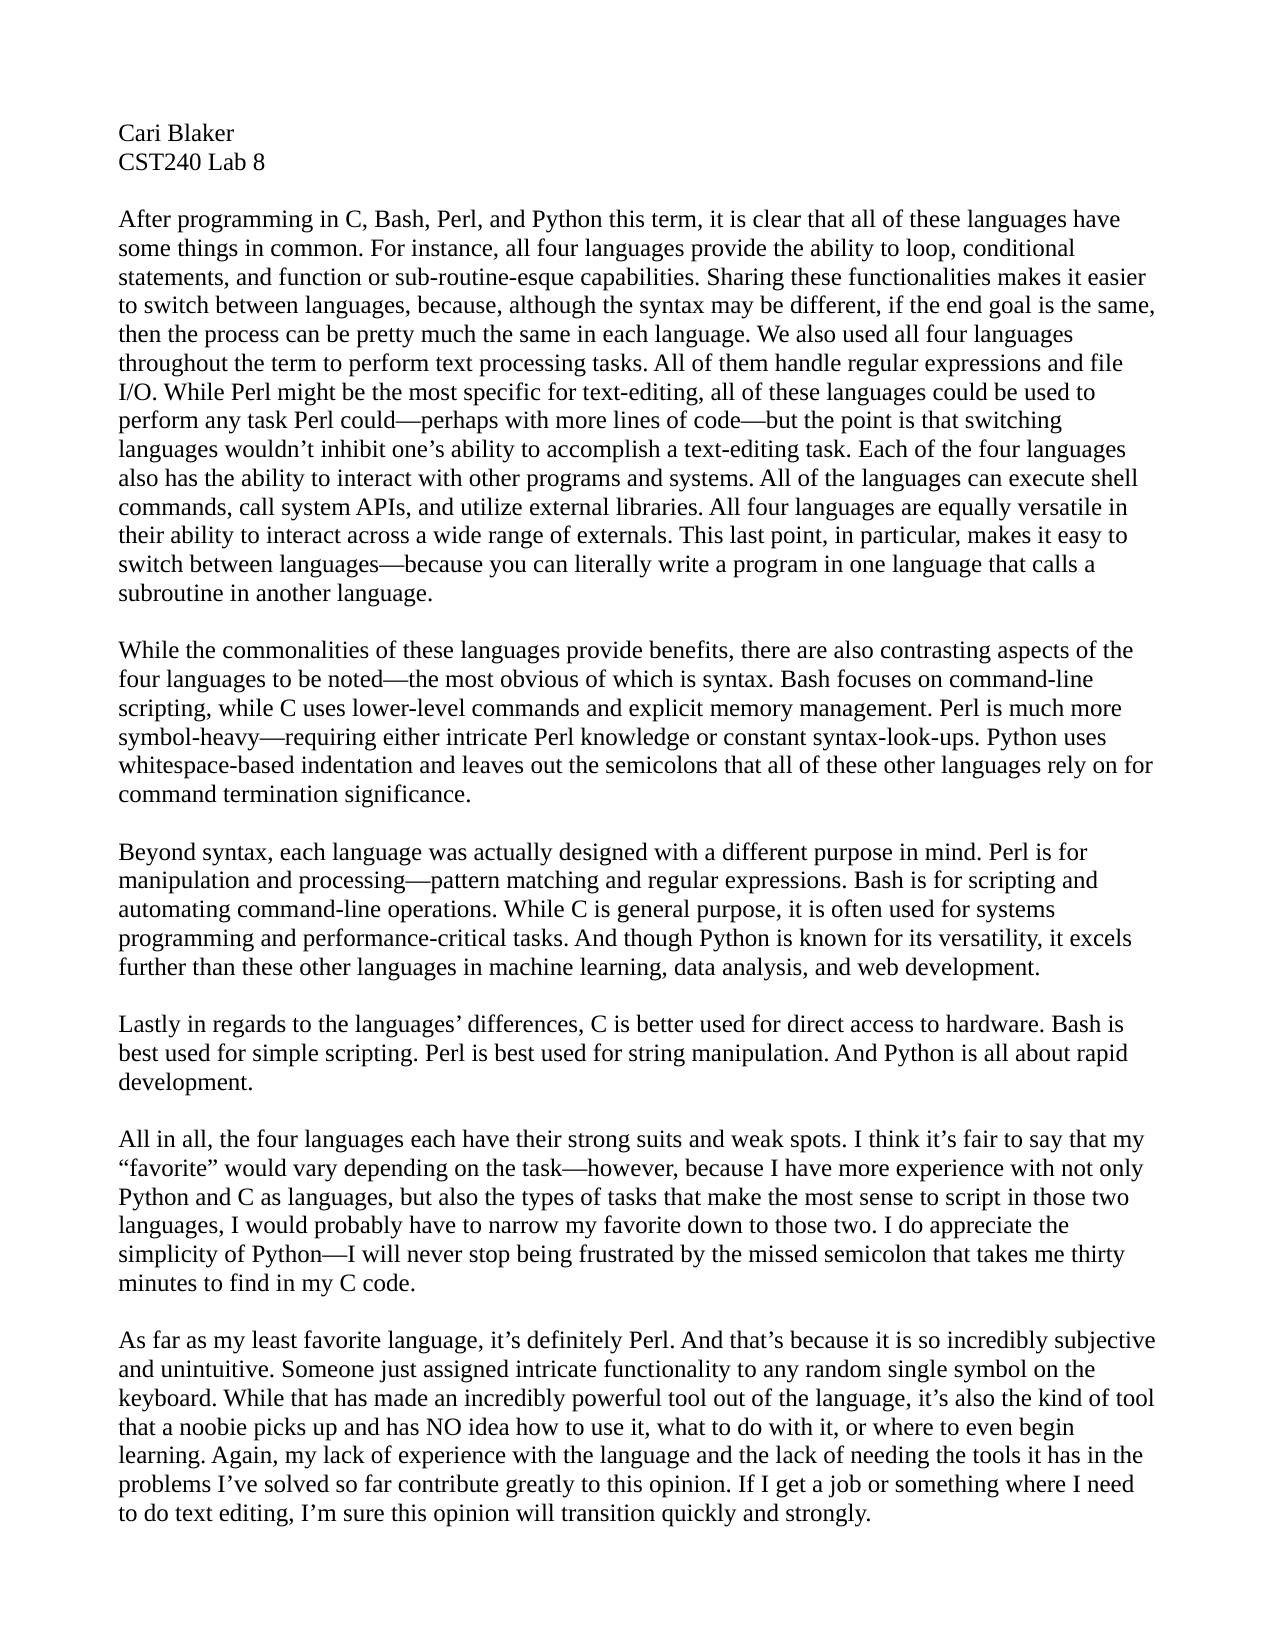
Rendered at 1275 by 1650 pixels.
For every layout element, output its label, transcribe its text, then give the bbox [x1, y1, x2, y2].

text After programming in C, Bash, Perl, and Python this term, it is clear that all of these languages have some things in common. For instance, all four languages provide the ability to loop, conditional statements, and function or sub-routine-esque capabilities. Sharing these functionalities makes it easier to switch between languages, because, although the syntax may be different, if the end goal is the same, then the process can be pretty much the same in each language. We also used all four languages throughout the term to perform text processing tasks. All of them handle regular expressions and file I/O. While Perl might be the most specific for text-editing, all of these languages could be used to perform any task Perl could—perhaps with more lines of code—but the point is that switching languages wouldn’t inhibit one’s ability to accomplish a text-editing task. Each of the four languages also has the ability to interact with other programs and systems. All of the languages can execute shell commands, call system APIs, and utilize external libraries. All four languages are equally versatile in their ability to interact across a wide range of externals. This last point, in particular, makes it easy to switch between languages—because you can literally write a program in one language that calls a subroutine in another language. [118, 204, 1157, 607]
text All in all, the four languages each have their strong suits and weak spots. I think it’s fair to say that my “favorite” would vary depending on the task—however, because I have more experience with not only Python and C as languages, but also the types of tasks that make the most sense to script in those two languages, I would probably have to narrow my favorite down to those two. I do appreciate the simplicity of Python—I will never stop being frustrated by the missed semicolon that takes me thirty minutes to find in my C code. As far as my least favorite language, it’s definitely Perl. And that’s because it is so incredibly subjective and unintuitive. Someone just assigned intricate functionality to any random single symbol on the keyboard. While that has made an incredibly powerful tool out of the language, it’s also the kind of tool that a noobie picks up and has NO idea how to use it, what to do with it, or where to even begin learning. Again, my lack of experience with the language and the lack of needing the tools it has in the problems I’ve solved so far contribute greatly to this opinion. If I get a job or something where I need to do text editing, I’m sure this opinion will transition quickly and strongly. [118, 1124, 1157, 1527]
text Lastly in regards to the languages’ differences, C is better used for direct access to hardware. Bash is best used for simple scripting. Perl is best used for string manipulation. And Python is all about rapid development. [118, 1009, 1157, 1096]
text Beyond syntax, each language was actually designed with a different purpose in mind. Perl is for manipulation and processing—pattern matching and regular expressions. Bash is for scripting and automating command-line operations. While C is general purpose, it is often used for systems programming and performance-critical tasks. And though Python is known for its versatility, it excels further than these other languages in machine learning, data analysis, and web development. [118, 837, 1157, 981]
text CST240 Lab 8 [118, 147, 1157, 176]
text Cari Blaker [118, 118, 1157, 147]
text While the commonalities of these languages provide benefits, there are also contrasting aspects of the four languages to be noted—the most obvious of which is syntax. Bash focuses on command-line scripting, while C uses lower-level commands and explicit memory management. Perl is much more symbol-heavy—requiring either intricate Perl knowledge or constant syntax-look-ups. Python uses whitespace-based indentation and leaves out the semicolons that all of these other languages rely on for command termination significance. [118, 636, 1157, 808]
